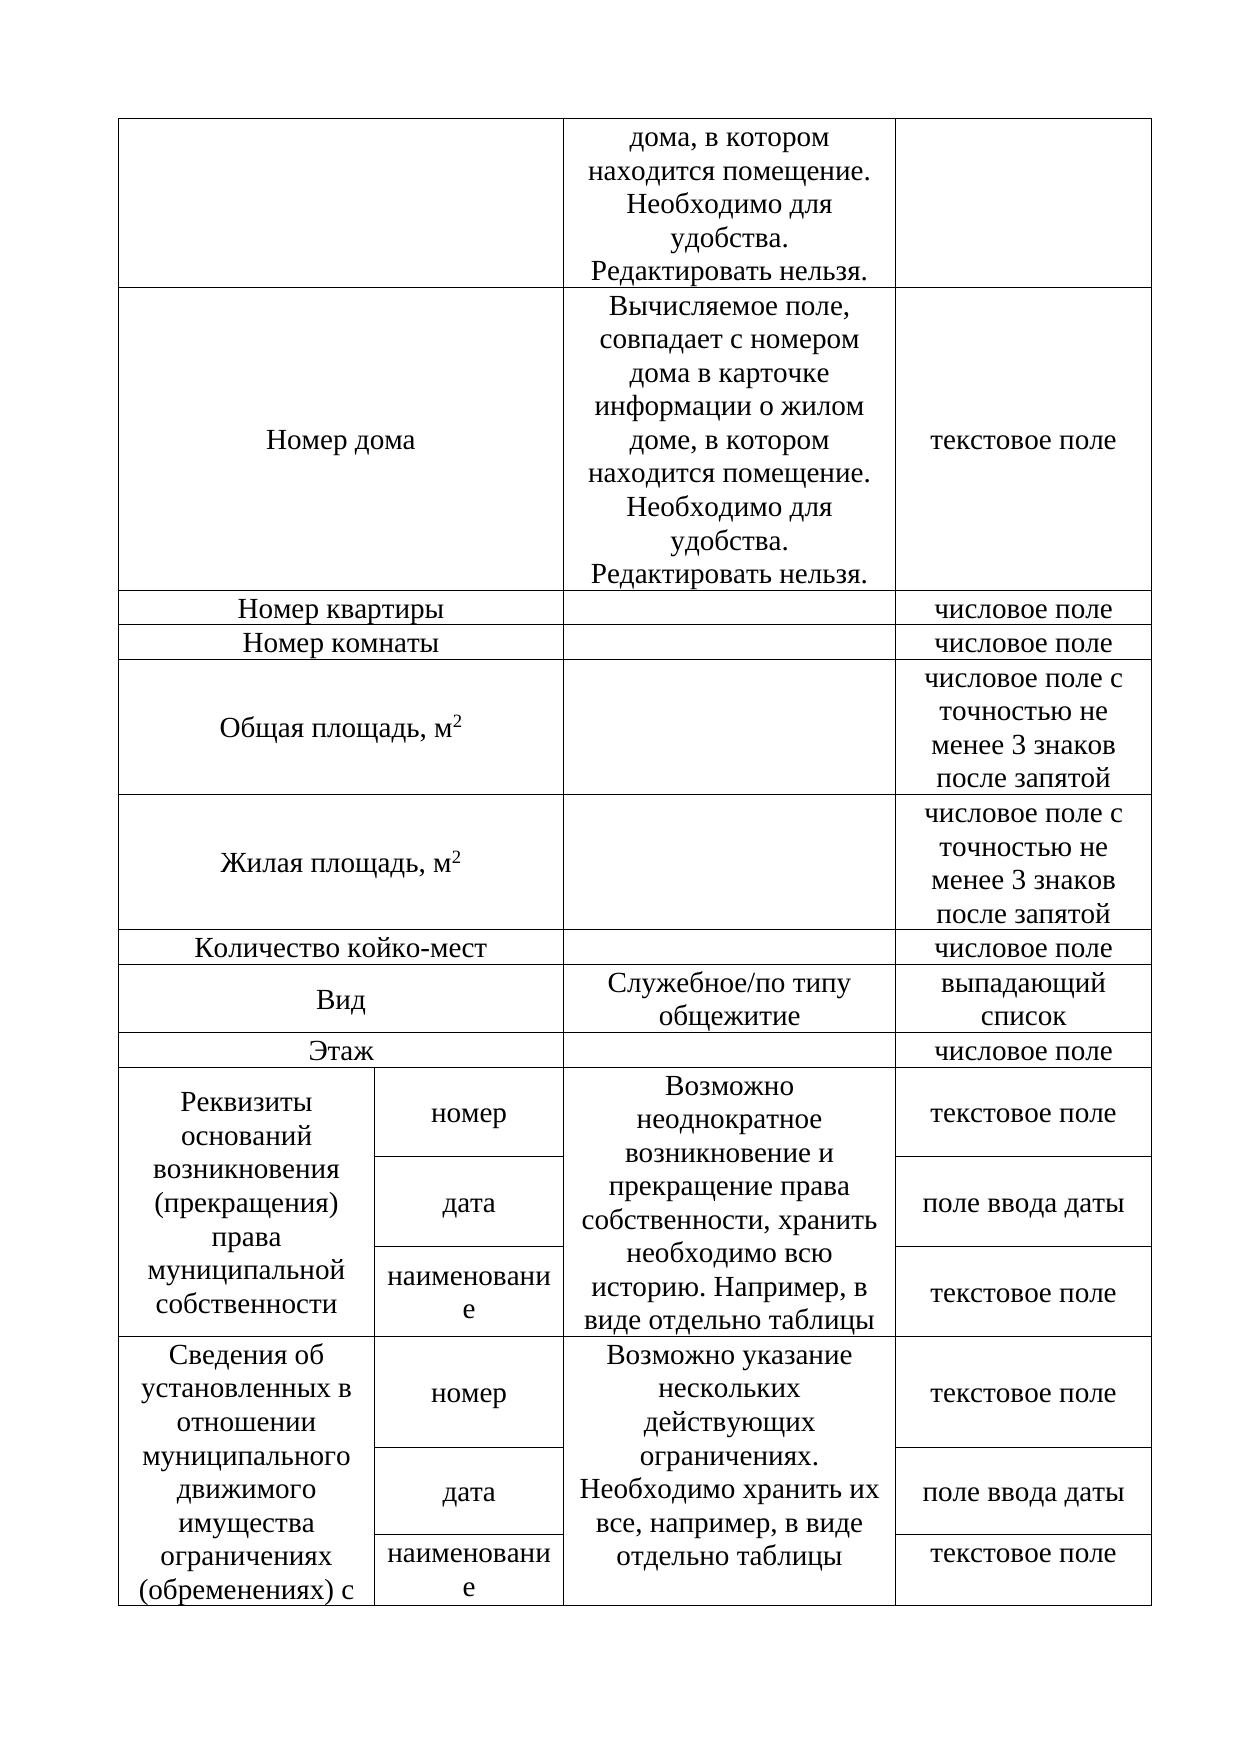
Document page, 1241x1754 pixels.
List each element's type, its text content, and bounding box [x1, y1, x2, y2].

table_cell [564, 795, 895, 929]
table_cell текстовое поле [896, 1068, 1151, 1156]
table_cell Количество койко-мест [119, 930, 563, 964]
table_cell Служебное/по типу общежитие [564, 965, 895, 1032]
table_cell числовое поле [896, 1033, 1151, 1067]
table_cell текстовое поле [896, 1535, 1151, 1605]
table_cell номер [375, 1337, 563, 1447]
table_cell числовое поле [896, 930, 1151, 964]
table_cell дата [375, 1157, 563, 1246]
table_cell наименование [375, 1535, 563, 1605]
table_cell Реквизиты оснований возникновения (прекращения) права муниципальной собственности [119, 1068, 374, 1336]
table_cell числовое поле [896, 625, 1151, 659]
table_cell [119, 119, 563, 287]
table_cell [896, 119, 1151, 287]
table_cell [564, 660, 895, 794]
table_cell дата [375, 1448, 563, 1534]
table_cell числовое поле [896, 591, 1151, 624]
table_cell [564, 1033, 895, 1067]
table_cell Этаж [119, 1033, 563, 1067]
table_cell выпадающий список [896, 965, 1151, 1032]
table_cell Возможно неоднократное возникновение и прекращение права собственности, хранить необходимо всю историю. Например, в виде отдельно таблицы [564, 1068, 895, 1336]
table_cell Вычисляемое поле, совпадает с номером дома в карточке информации о жилом доме, в котором находится помещение. Необходимо для удобства. Редактировать нельзя. [564, 288, 895, 590]
table_cell Номер комнаты [119, 625, 563, 659]
table_cell числовое поле с точностью не менее 3 знаков после запятой [896, 660, 1151, 794]
table_cell Возможно указание нескольких действующих ограничениях. Необходимо хранить их все, например, в виде отдельно таблицы [564, 1337, 895, 1605]
table_cell дома, в котором находится помещение. Необходимо для удобства. Редактировать нельзя. [564, 119, 895, 287]
table_cell текстовое поле [896, 1337, 1151, 1447]
table_cell поле ввода даты [896, 1157, 1151, 1246]
table_cell номер [375, 1068, 563, 1156]
table_cell поле ввода даты [896, 1448, 1151, 1534]
table_cell Номер квартиры [119, 591, 563, 624]
table_cell Жилая площадь, м2 [119, 795, 563, 929]
table_cell текстовое поле [896, 1247, 1151, 1336]
table_cell [564, 625, 895, 659]
table_cell Номер дома [119, 288, 563, 590]
table_cell [564, 930, 895, 964]
table_cell наименование [375, 1247, 563, 1336]
table_cell Вид [119, 965, 563, 1032]
table_cell Сведения об установленных в отношении муниципального движимого имущества ограничениях (обременениях) с указанием НПА [119, 1337, 374, 1605]
table_cell [564, 591, 895, 624]
table_cell Общая площадь, м2 [119, 660, 563, 794]
table_cell числовое поле с точностью не менее 3 знаков после запятой [896, 795, 1151, 929]
table_cell текстовое поле [896, 288, 1151, 590]
